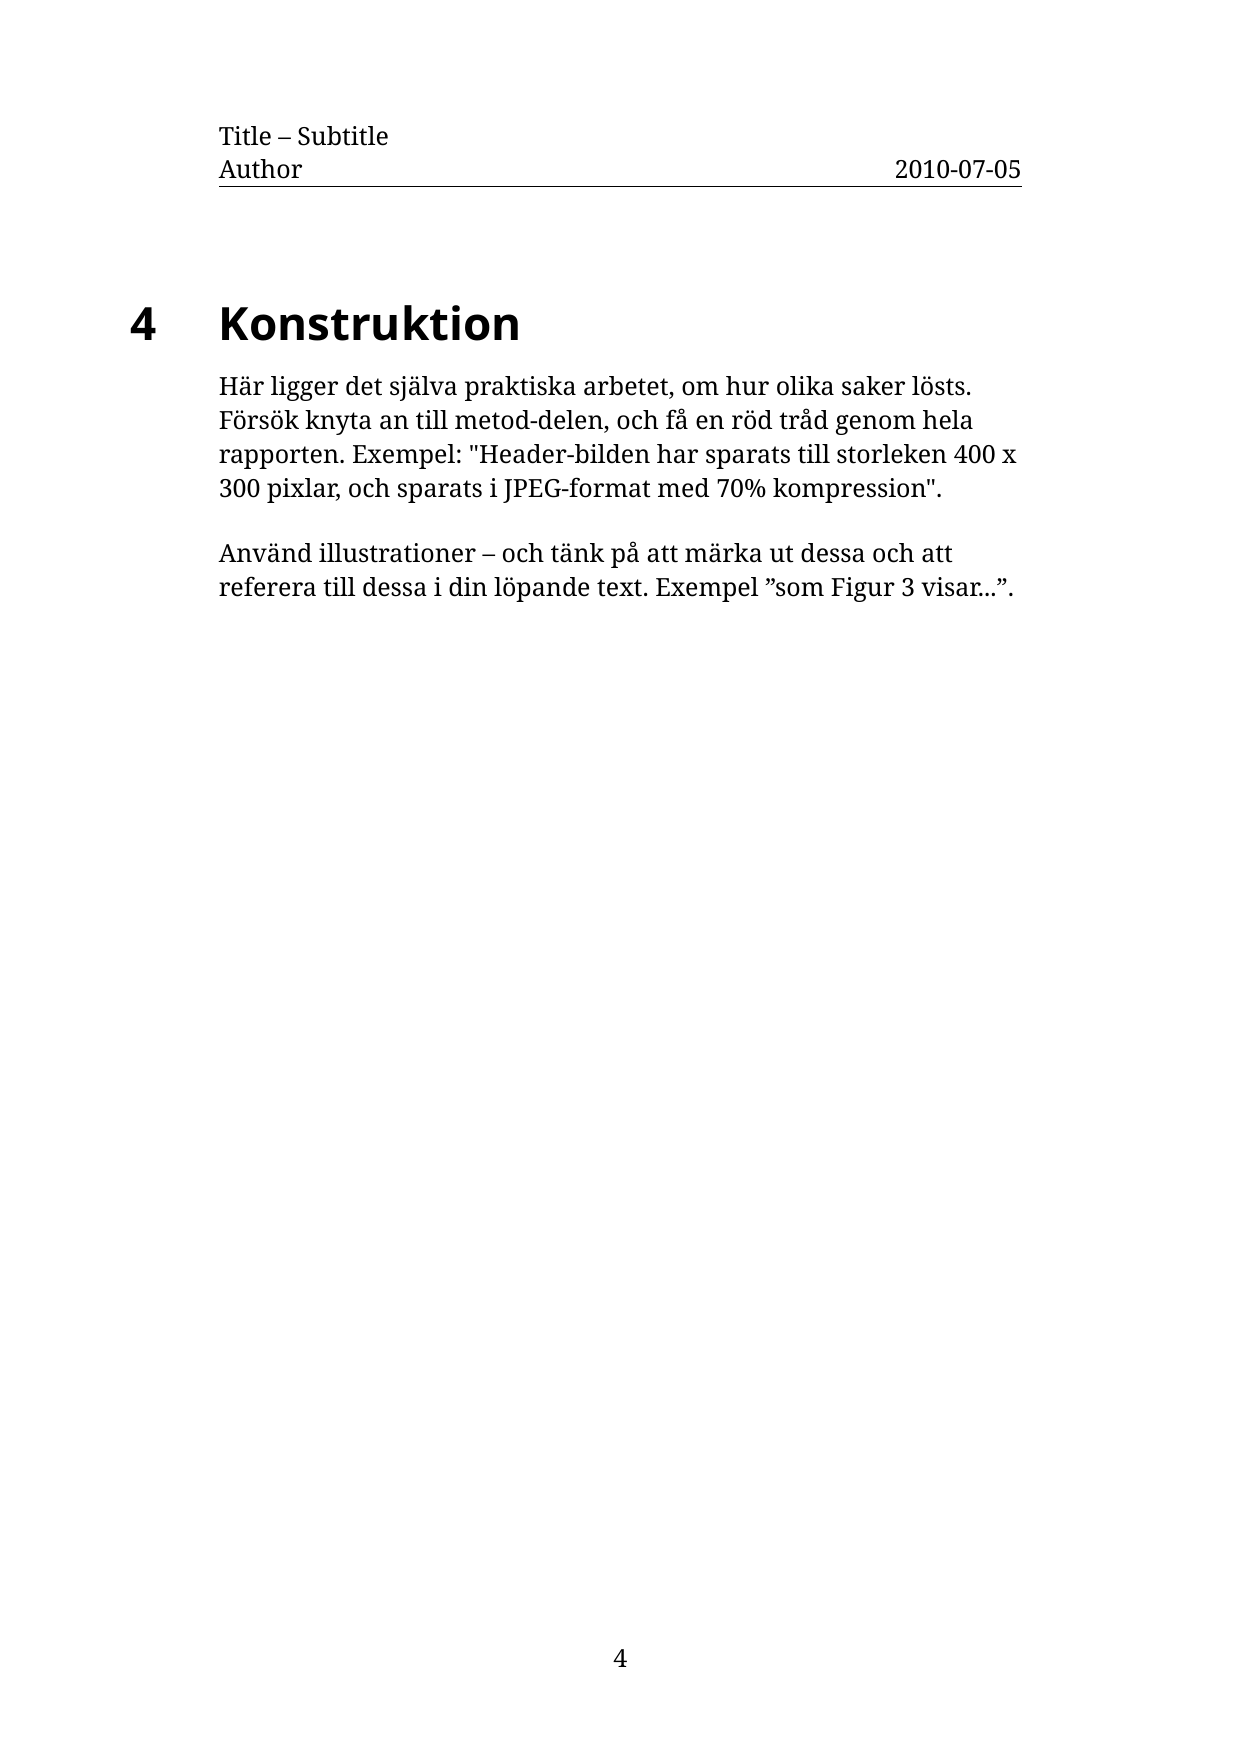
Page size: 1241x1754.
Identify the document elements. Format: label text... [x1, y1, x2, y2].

text Använd illustrationer – och tänk på att märka ut dessa och att referera till dessa i din löpande text. Exempel ”som Figur 3 visar...”. [218, 536, 1022, 604]
text Här ligger det själva praktiska arbetet, om hur olika saker lösts. Försök knyta an till metod-delen, och få en röd tråd genom hela rapporten. Exempel: "Header-bilden har sparats till storleken 400 x 300 pixlar, och sparats i JPEG-format med 70% kompression". [218, 369, 1022, 505]
subtitle Konstruktion [130, 291, 1022, 353]
